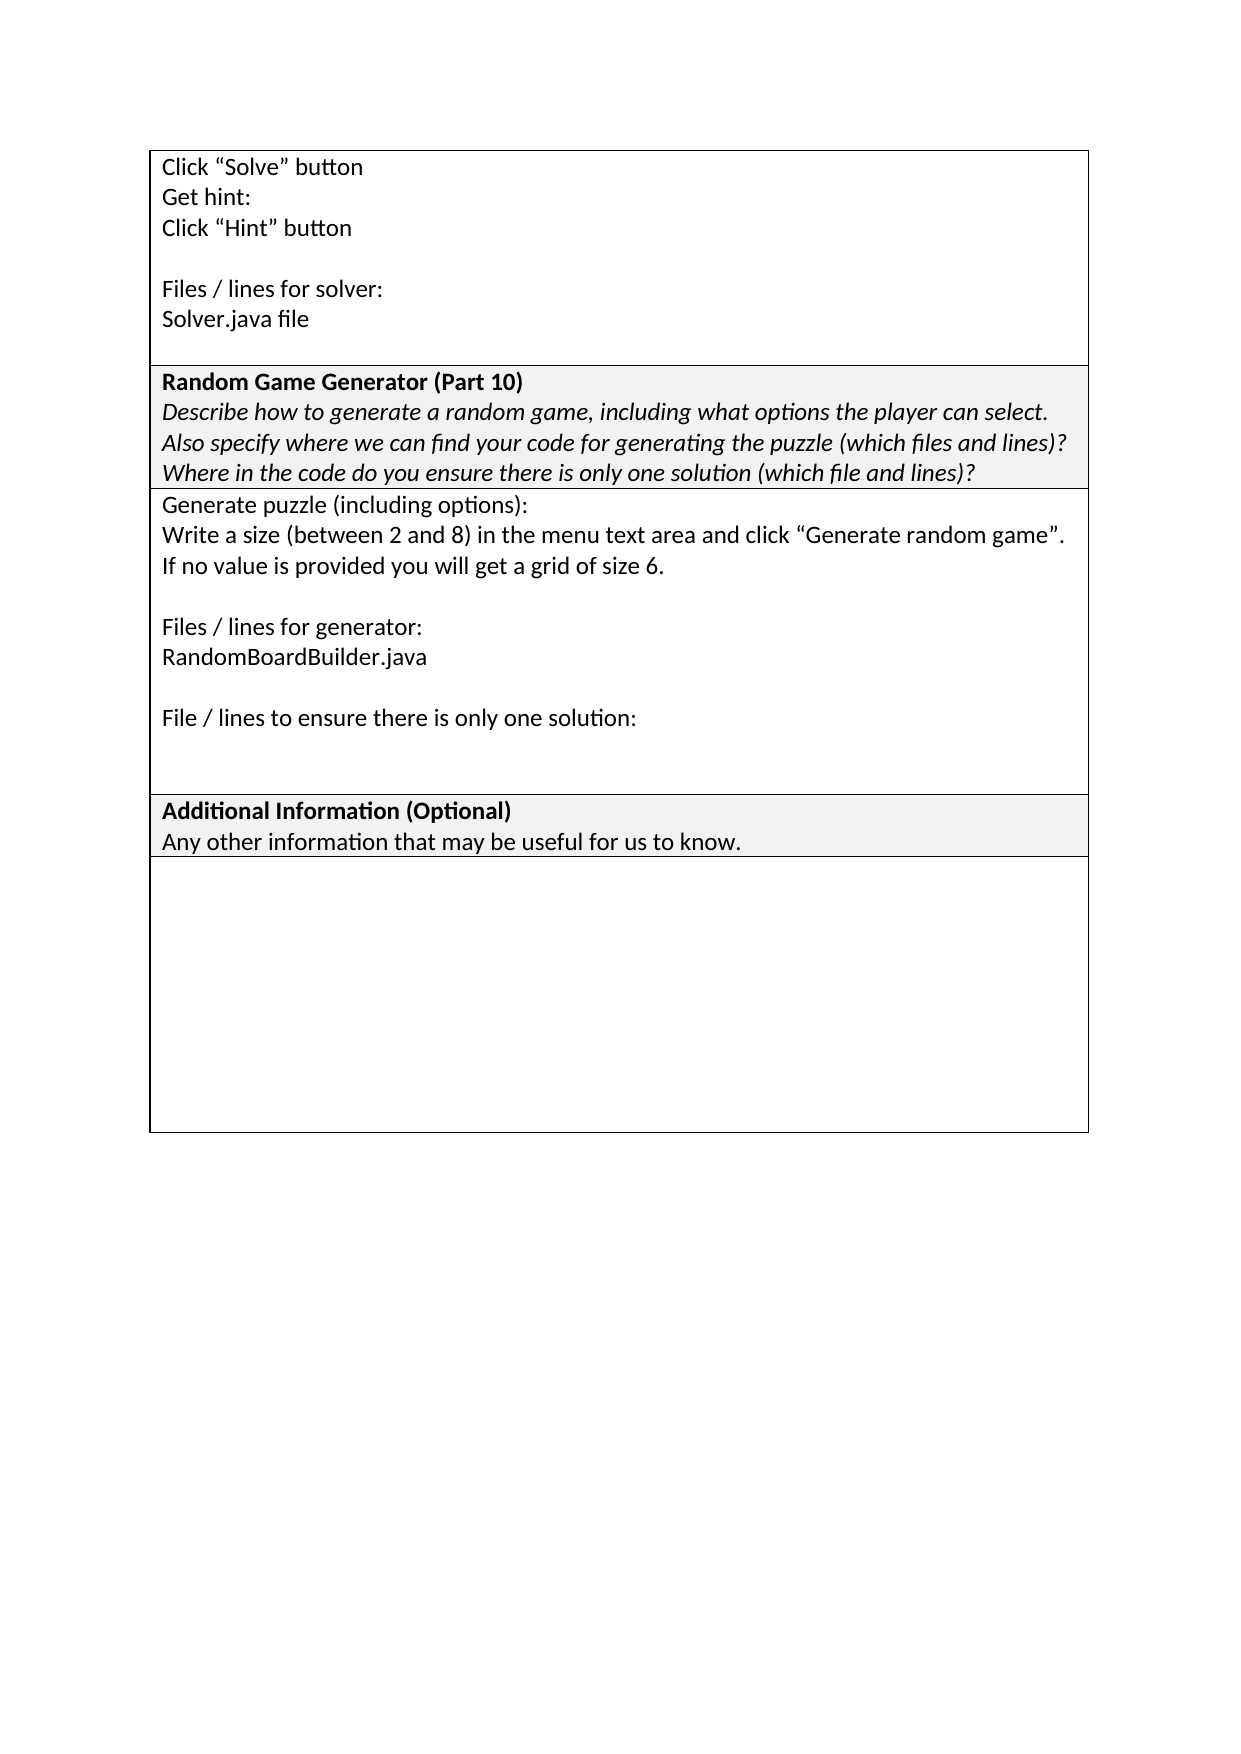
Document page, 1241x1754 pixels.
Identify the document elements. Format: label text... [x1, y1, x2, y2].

table_cell Random Game Generator (Part 10) Describe how to generate a random game, including what options the player can select. Also specify where we can find your code for generating the puzzle (which files and lines)? Where in the code do you ensure there is only one solution (which file and lines)? [151, 366, 1088, 488]
table_cell Additional Information (Optional) Any other information that may be useful for us to know. [151, 795, 1088, 856]
table_cell [151, 857, 1088, 1132]
table_cell Generate puzzle (including options): Write a size (between 2 and 8) in the menu text area and click “Generate random game”. If no value is provided you will get a grid of size 6. Files / lines for generator: RandomBoardBuilder.java File / lines to ensure there is only one solution: [151, 489, 1088, 794]
table_cell Click “Solve” button Get hint: Click “Hint” button Files / lines for solver: Solver.java file [151, 151, 1088, 365]
